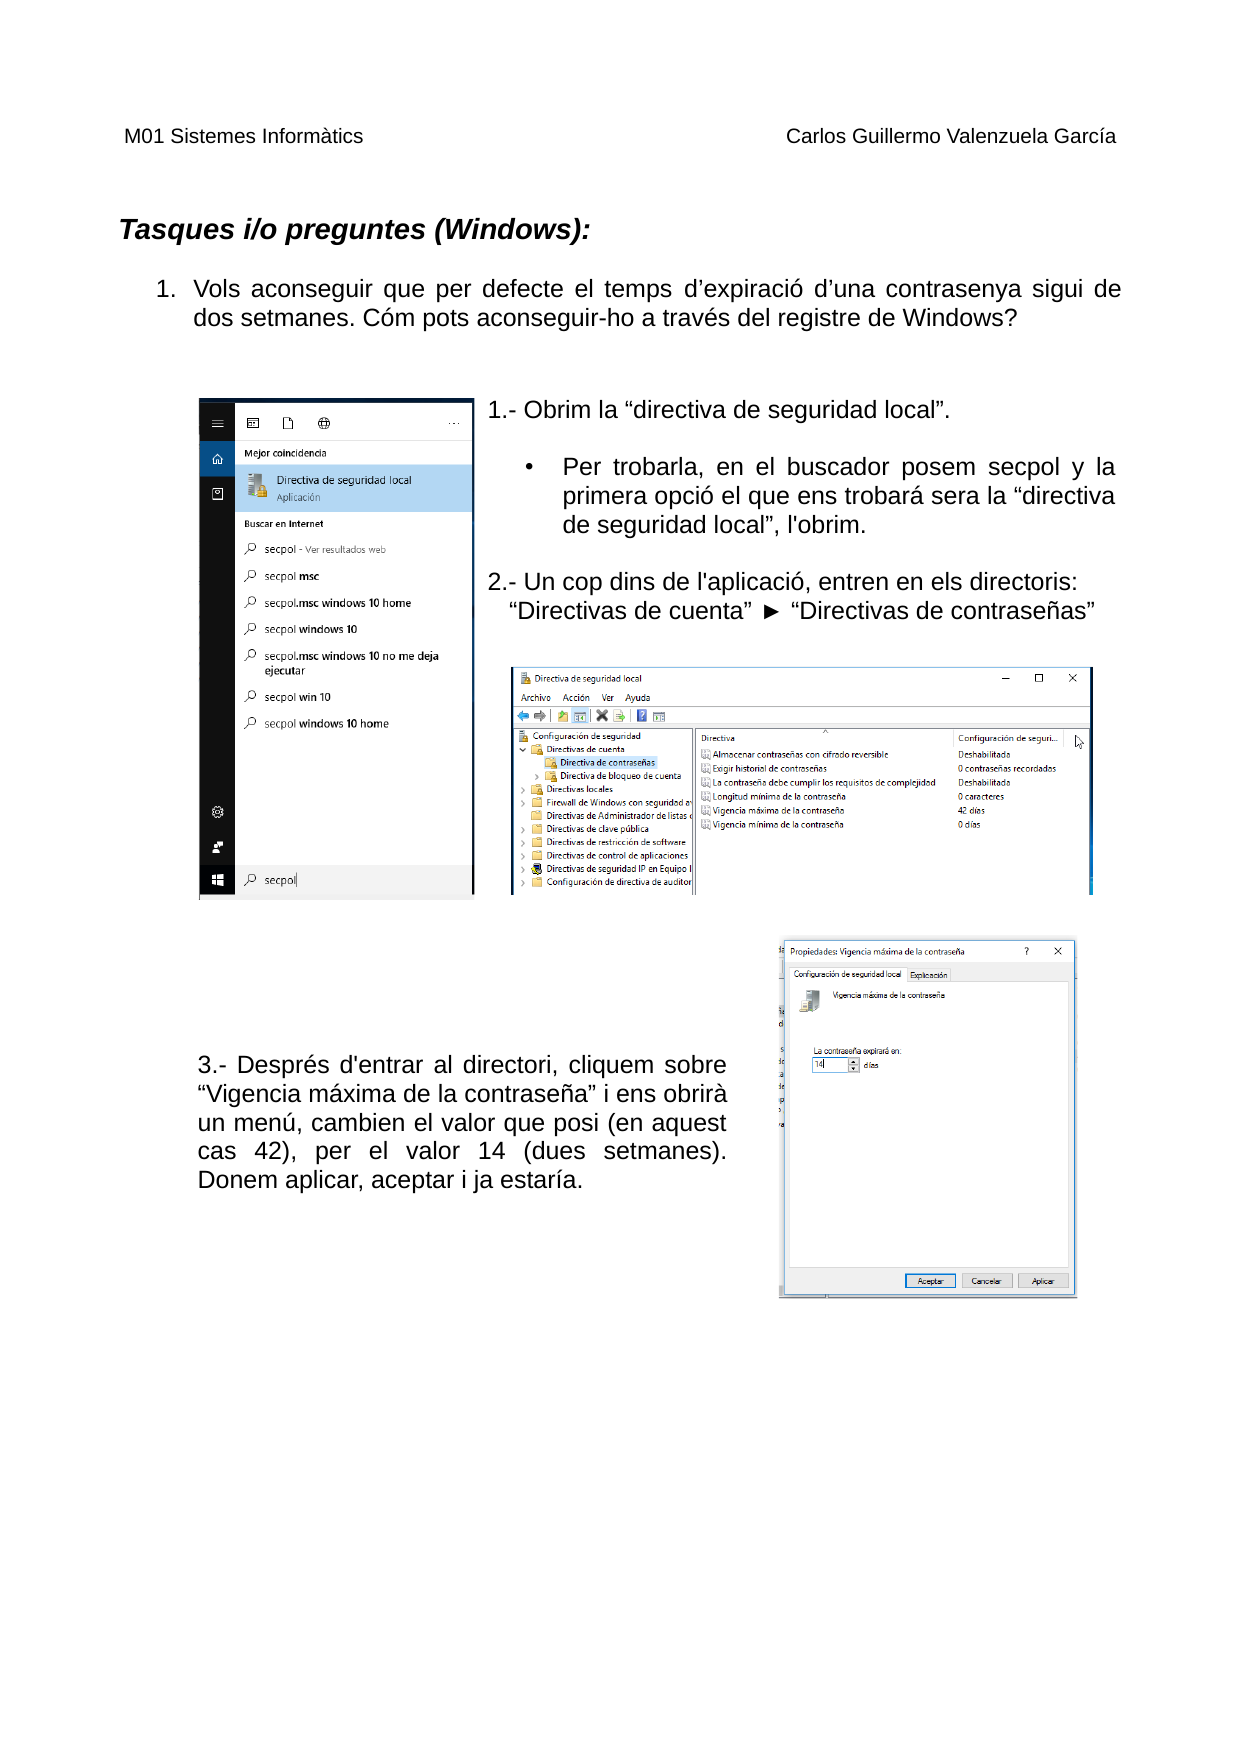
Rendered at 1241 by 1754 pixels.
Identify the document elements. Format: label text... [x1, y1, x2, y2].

table_cell 3.- Després d'entrar al directori, cliquem sobre “Vigencia máxima de la contraseña” i ens obrirà un menú, cambien el valor que posi (en aquest cas 42), per el valor 14 (dues setmanes). Donem aplicar, aceptar i ja estaría. [192, 929, 734, 1333]
picture [778, 935, 1078, 1299]
picture [511, 665, 1093, 895]
table_header 1.- Obrim la “directiva de seguridad local”. Per trobarla, en el buscador posem secpol y la primera opció el que ens trobará sera la “directiva de seguridad local”, l'obrim. 2.- Un cop dins de l'aplicació, entren en els directoris: “Directivas de cuenta” ► “Directivas de contraseñas” [482, 360, 1122, 659]
list Vols aconseguir que per defecte el temps d’expiració d’una contrasenya sigui de dos setmanes. Cóm pots aconseguir-ho a través del registre de Windows? [156, 274, 1122, 332]
text Tasques i/o preguntes (Windows): [118, 212, 1122, 245]
picture [198, 398, 475, 900]
table_cell [734, 929, 1122, 1333]
table_header [192, 360, 482, 929]
table_cell [482, 659, 1122, 929]
